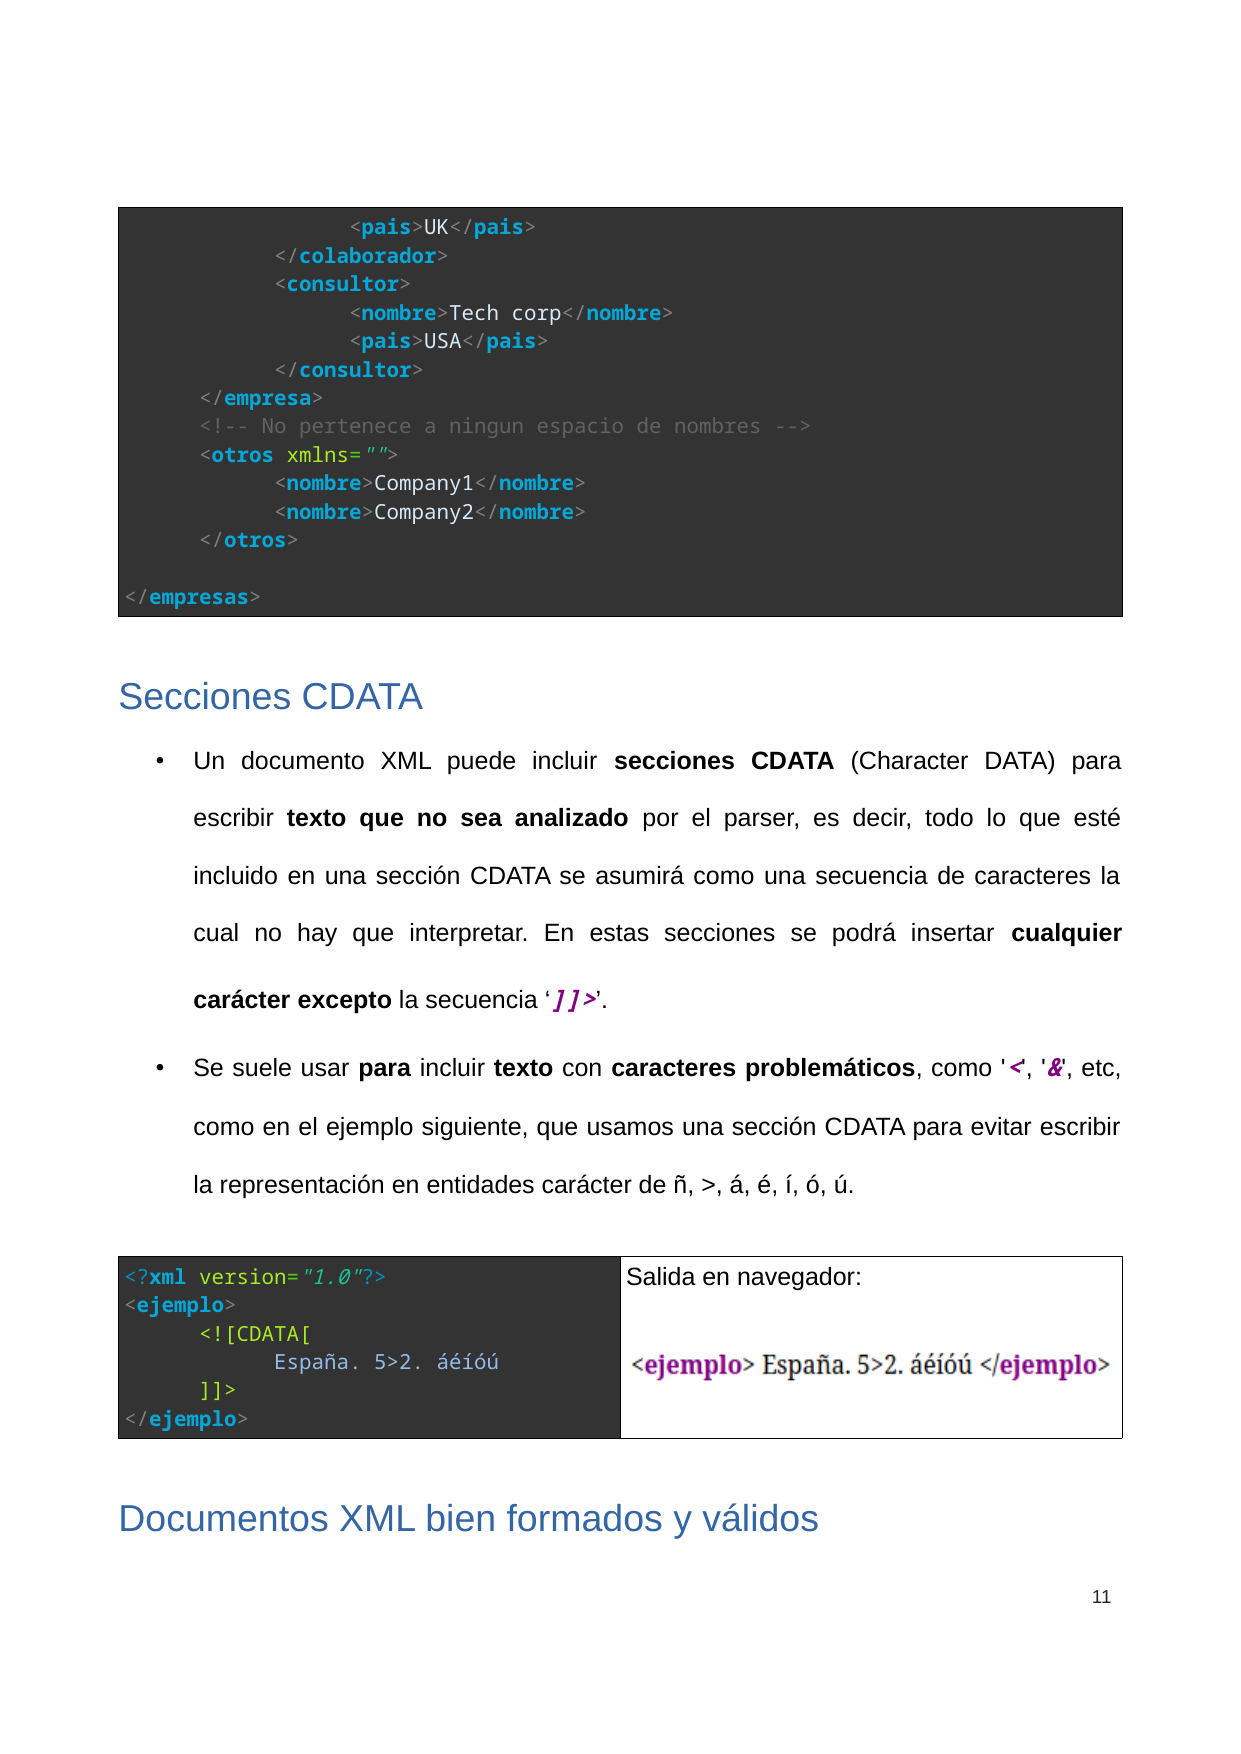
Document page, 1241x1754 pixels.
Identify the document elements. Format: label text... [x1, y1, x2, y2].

list Se suele usar para incluir texto con caracteres problemáticos, como '<', '&', etc, como en el ejemplo siguiente, que usamos una sección CDATA para evitar escribir la representación en entidades carácter de ñ, >, á, é, í, ó, ú. [156, 1049, 1122, 1198]
picture [625, 1348, 1117, 1387]
text Secciones CDATA [118, 674, 1122, 717]
text Documentos XML bien formados y válidos [118, 1496, 1122, 1539]
list Un documento XML puede incluir secciones CDATA (Character DATA) para escribir texto que no sea analizado por el parser, es decir, todo lo que esté incluido en una sección CDATA se asumirá como una secuencia de caracteres la cual no hay que interpretar. En estas secciones se podrá insertar cualquier carácter excepto la secuencia ‘]]>’. [156, 746, 1122, 1015]
table_header <?xml version="1.0"?> <ejemplo> <![CDATA[ España. 5>2. áéíóú ]]> </ejemplo> [119, 1257, 620, 1438]
table_header Salida en navegador: [621, 1257, 1122, 1438]
table_header <pais>UK</pais> </colaborador> <consultor> <nombre>Tech corp</nombre> <pais>USA</pais> </consultor> </empresa> <!-- No pertenece a ningun espacio de nombres --> <otros xmlns=""> <nombre>Company1</nombre> <nombre>Company2</nombre> </otros> </empresas> [119, 208, 1122, 616]
